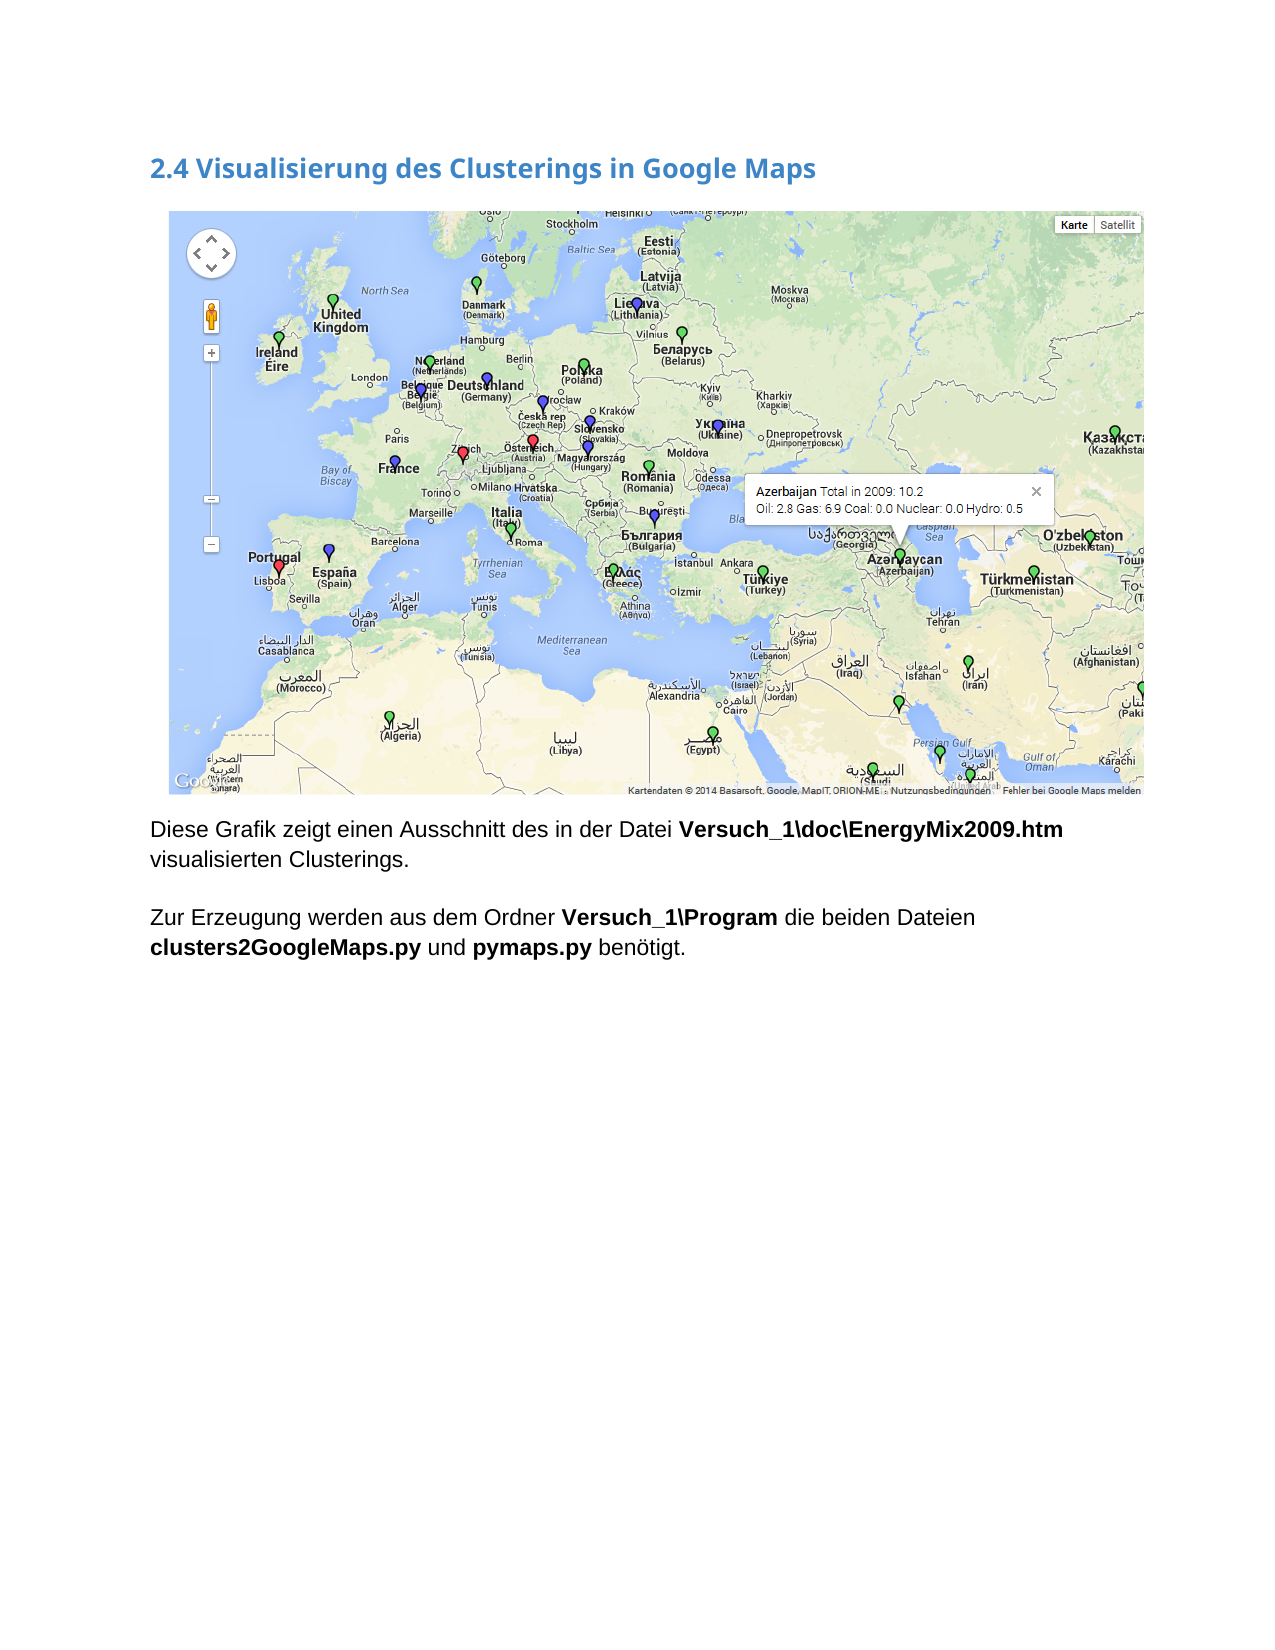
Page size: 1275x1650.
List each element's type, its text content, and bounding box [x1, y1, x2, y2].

picture [168, 211, 1144, 795]
text Diese Grafik zeigt einen Ausschnitt des in der Datei Versuch_1\doc\EnergyMix2009.htm visualisierten Clusterings. [150, 817, 1125, 872]
text Zur Erzeugung werden aus dem Ordner Versuch_1\Program die beiden Dateien clusters2GoogleMaps.py und pymaps.py benötigt. [150, 905, 1125, 960]
subtitle 2.4 Visualisierung des Clusterings in Google Maps [150, 150, 1125, 187]
